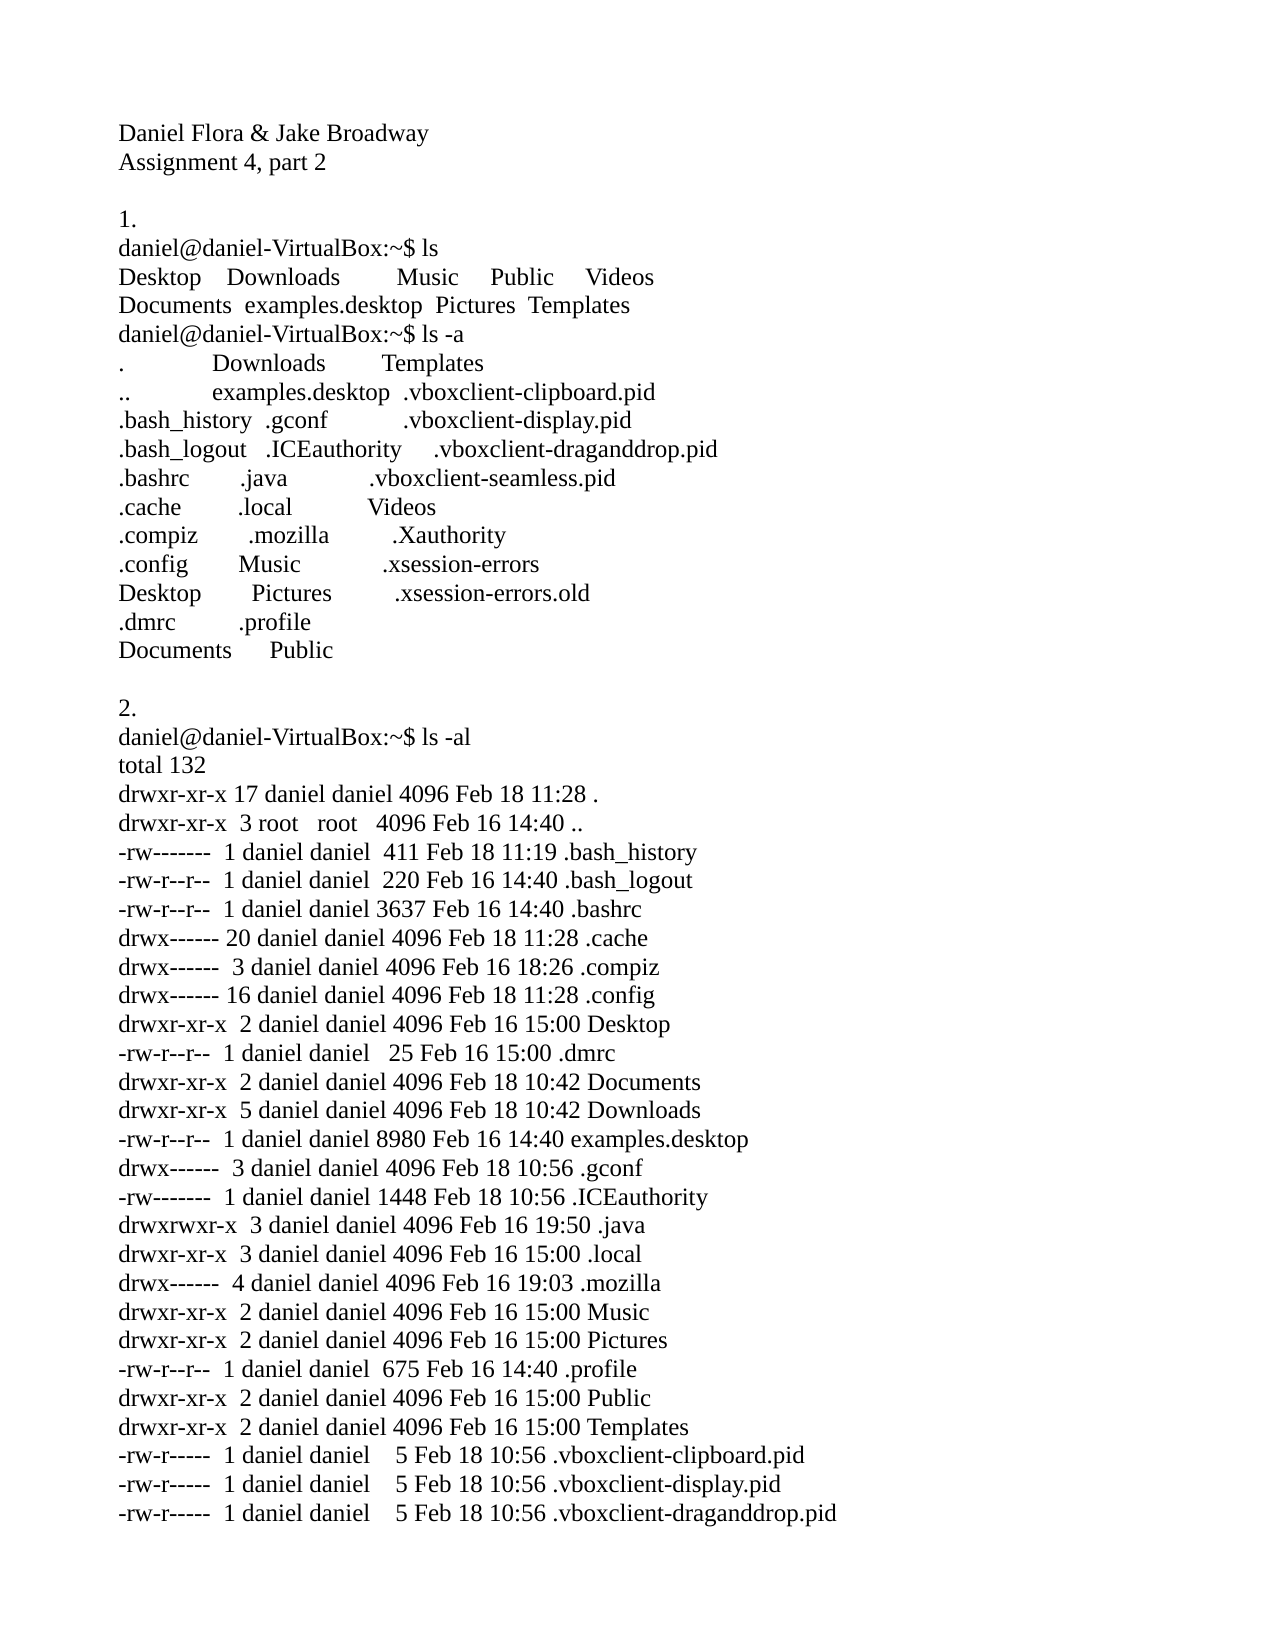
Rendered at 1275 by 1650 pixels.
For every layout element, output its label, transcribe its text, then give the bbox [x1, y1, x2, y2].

text -rw------- 1 daniel daniel 1448 Feb 18 10:56 .ICEauthority [118, 1182, 1157, 1211]
text daniel@daniel-VirtualBox:~$ ls [118, 233, 1157, 262]
text -rw-r--r-- 1 daniel daniel 220 Feb 16 14:40 .bash_logout [118, 866, 1157, 894]
text -rw-r--r-- 1 daniel daniel 675 Feb 16 14:40 .profile [118, 1354, 1157, 1383]
text daniel@daniel-VirtualBox:~$ ls -al [118, 722, 1157, 751]
text .dmrc .profile [118, 607, 1157, 636]
text drwxr-xr-x 2 daniel daniel 4096 Feb 18 10:42 Documents [118, 1067, 1157, 1096]
text drwxr-xr-x 2 daniel daniel 4096 Feb 16 15:00 Music [118, 1297, 1157, 1326]
text drwx------ 16 daniel daniel 4096 Feb 18 11:28 .config [118, 981, 1157, 1009]
text Desktop Pictures .xsession-errors.old [118, 578, 1157, 607]
text drwxrwxr-x 3 daniel daniel 4096 Feb 16 19:50 .java [118, 1211, 1157, 1239]
text .bash_history .gconf .vboxclient-display.pid [118, 406, 1157, 434]
text .config Music .xsession-errors [118, 549, 1157, 578]
text drwxr-xr-x 5 daniel daniel 4096 Feb 18 10:42 Downloads [118, 1096, 1157, 1124]
text Documents examples.desktop Pictures Templates [118, 291, 1157, 319]
text drwxr-xr-x 2 daniel daniel 4096 Feb 16 15:00 Pictures [118, 1326, 1157, 1354]
text .. examples.desktop .vboxclient-clipboard.pid [118, 377, 1157, 406]
text Documents Public [118, 636, 1157, 664]
text . Downloads Templates [118, 348, 1157, 377]
text drwxr-xr-x 2 daniel daniel 4096 Feb 16 15:00 Templates [118, 1412, 1157, 1441]
text .compiz .mozilla .Xauthority [118, 521, 1157, 549]
text 1. [118, 204, 1157, 233]
text .cache .local Videos [118, 492, 1157, 521]
text .bash_logout .ICEauthority .vboxclient-draganddrop.pid [118, 434, 1157, 463]
text drwxr-xr-x 17 daniel daniel 4096 Feb 18 11:28 . [118, 779, 1157, 808]
text drwxr-xr-x 2 daniel daniel 4096 Feb 16 15:00 Desktop [118, 1009, 1157, 1038]
text -rw------- 1 daniel daniel 411 Feb 18 11:19 .bash_history [118, 837, 1157, 866]
text Daniel Flora & Jake Broadway [118, 118, 1157, 147]
text -rw-r--r-- 1 daniel daniel 8980 Feb 16 14:40 examples.desktop [118, 1124, 1157, 1153]
text drwx------ 3 daniel daniel 4096 Feb 16 18:26 .compiz [118, 952, 1157, 981]
text drwx------ 3 daniel daniel 4096 Feb 18 10:56 .gconf [118, 1153, 1157, 1182]
text 2. [118, 693, 1157, 722]
text .bashrc .java .vboxclient-seamless.pid [118, 463, 1157, 492]
text -rw-r----- 1 daniel daniel 5 Feb 18 10:56 .vboxclient-display.pid [118, 1469, 1157, 1498]
text drwxr-xr-x 3 daniel daniel 4096 Feb 16 15:00 .local [118, 1239, 1157, 1268]
text total 132 [118, 751, 1157, 779]
text daniel@daniel-VirtualBox:~$ ls -a [118, 319, 1157, 348]
text drwx------ 20 daniel daniel 4096 Feb 18 11:28 .cache [118, 923, 1157, 952]
text -rw-r--r-- 1 daniel daniel 25 Feb 16 15:00 .dmrc [118, 1038, 1157, 1067]
text drwxr-xr-x 2 daniel daniel 4096 Feb 16 15:00 Public [118, 1383, 1157, 1412]
text -rw-r--r-- 1 daniel daniel 3637 Feb 16 14:40 .bashrc [118, 894, 1157, 923]
text Desktop Downloads Music Public Videos [118, 262, 1157, 291]
text -rw-r----- 1 daniel daniel 5 Feb 18 10:56 .vboxclient-clipboard.pid [118, 1441, 1157, 1469]
text drwxr-xr-x 3 root root 4096 Feb 16 14:40 .. [118, 808, 1157, 837]
text -rw-r----- 1 daniel daniel 5 Feb 18 10:56 .vboxclient-draganddrop.pid [118, 1498, 1157, 1527]
text Assignment 4, part 2 [118, 147, 1157, 176]
text drwx------ 4 daniel daniel 4096 Feb 16 19:03 .mozilla [118, 1268, 1157, 1297]
